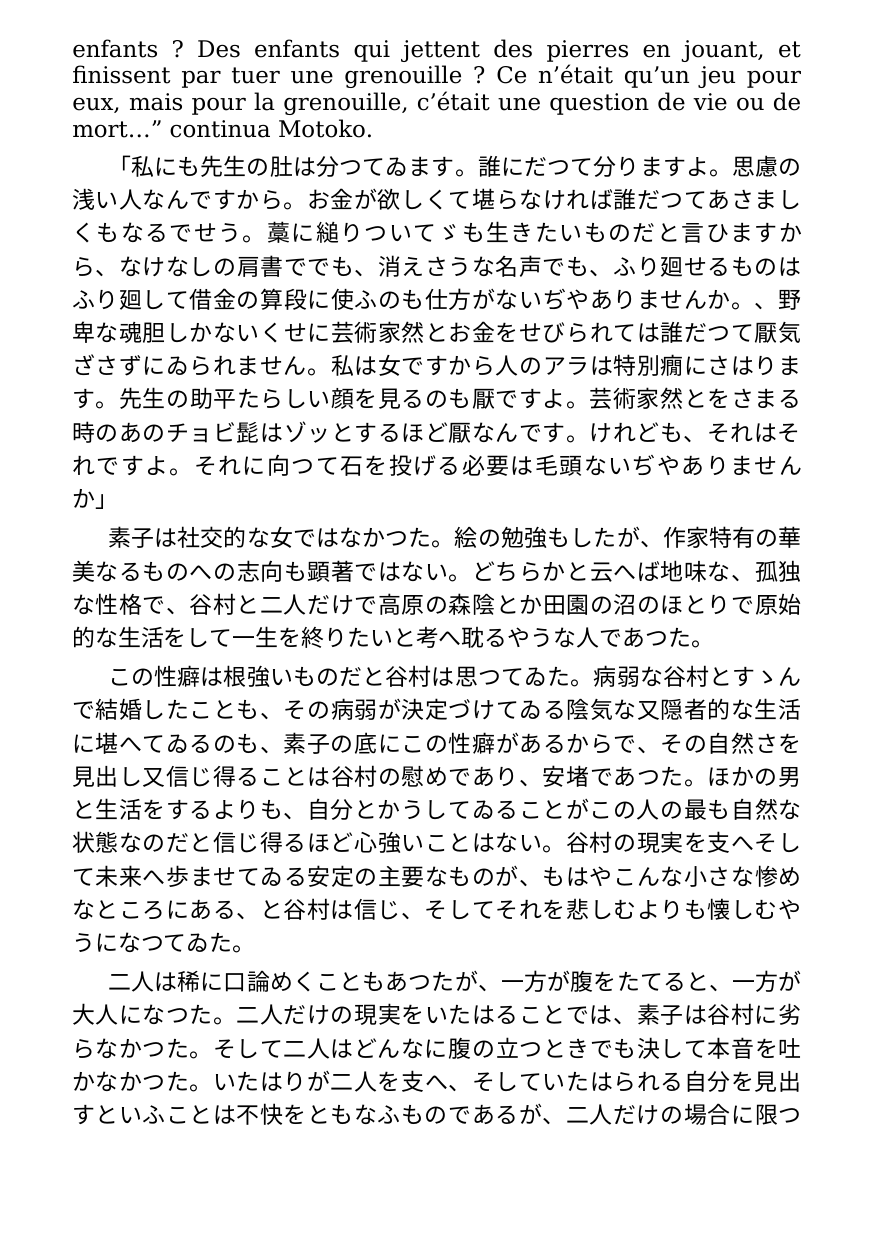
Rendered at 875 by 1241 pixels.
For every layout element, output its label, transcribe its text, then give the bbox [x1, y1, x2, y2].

text 「私にも先生の肚は分つてゐます。誰にだつて分りますよ。思慮の浅い人なんですから。お金が欲しくて堪らなければ誰だつてあさましくもなるでせう。藁に縋りついてゞも生きたいものだと言ひますから、なけなしの肩書ででも、消えさうな名声でも、ふり廻せるものはふり廻して借金の算段に使ふのも仕方がないぢやありませんか。、野卑な魂胆しかないくせに芸術家然とお金をせびられては誰だつて厭気ざさずにゐられません。私は女ですから人のアラは特別癇にさはります。先生の助平たらしい顔を見るのも厭ですよ。芸術家然とをさまる時のあのチョビ髭はゾッとするほど厭なんです。けれども、それはそれですよ。それに向つて石を投げる必要は毛頭ないぢやありませんか」 [72, 149, 802, 514]
text 二人は稀に口論めくこともあつたが、一方が腹をたてると、一方が大人になつた。二人だけの現実をいたはることでは、素子は谷村に劣らなかつた。そして二人はどんなに腹の立つときでも決して本音を吐かなかつた。いたはりが二人を支へ、そしていたはられる自分を見出すといふことは不快をともなふものであるが、二人だけの場合に限つ [72, 964, 802, 1130]
text 素子は社交的な女ではなかつた。絵の勉強もしたが、作家特有の華美なるものへの志向も顕著ではない。どちらかと云へば地味な、孤独な性格で、谷村と二人だけで高原の森陰とか田園の沼のほとりで原始的な生活をして一生を終りたいと考へ耽るやうな人であつた。 [72, 520, 802, 653]
text この性癖は根強いものだと谷村は思つてゐた。病弱な谷村とすゝんで結婚したことも、その病弱が決定づけてゐる陰気な又隠者的な生活に堪へてゐるのも、素子の底にこの性癖があるからで、その自然さを見出し又信じ得ることは谷村の慰めであり、安堵であつた。ほかの男と生活をするよりも、自分とかうしてゐることがこの人の最も自然な状態なのだと信じ得るほど心強いことはない。谷村の現実を支へそして未来へ歩ませてゐる安定の主要なものが、もはやこんな小さな惨めなところにある、と谷村は信じ、そしてそれを悲しむよりも懐しむやうになつてゐた。 [72, 659, 802, 958]
text enfants ? Des enfants qui jettent des pierres en jouant, et finissent par tuer une grenouille ? Ce n’était qu’un jeu pour eux, mais pour la grenouille, c’était une question de vie ou de mort…” continua Motoko. [72, 36, 802, 143]
